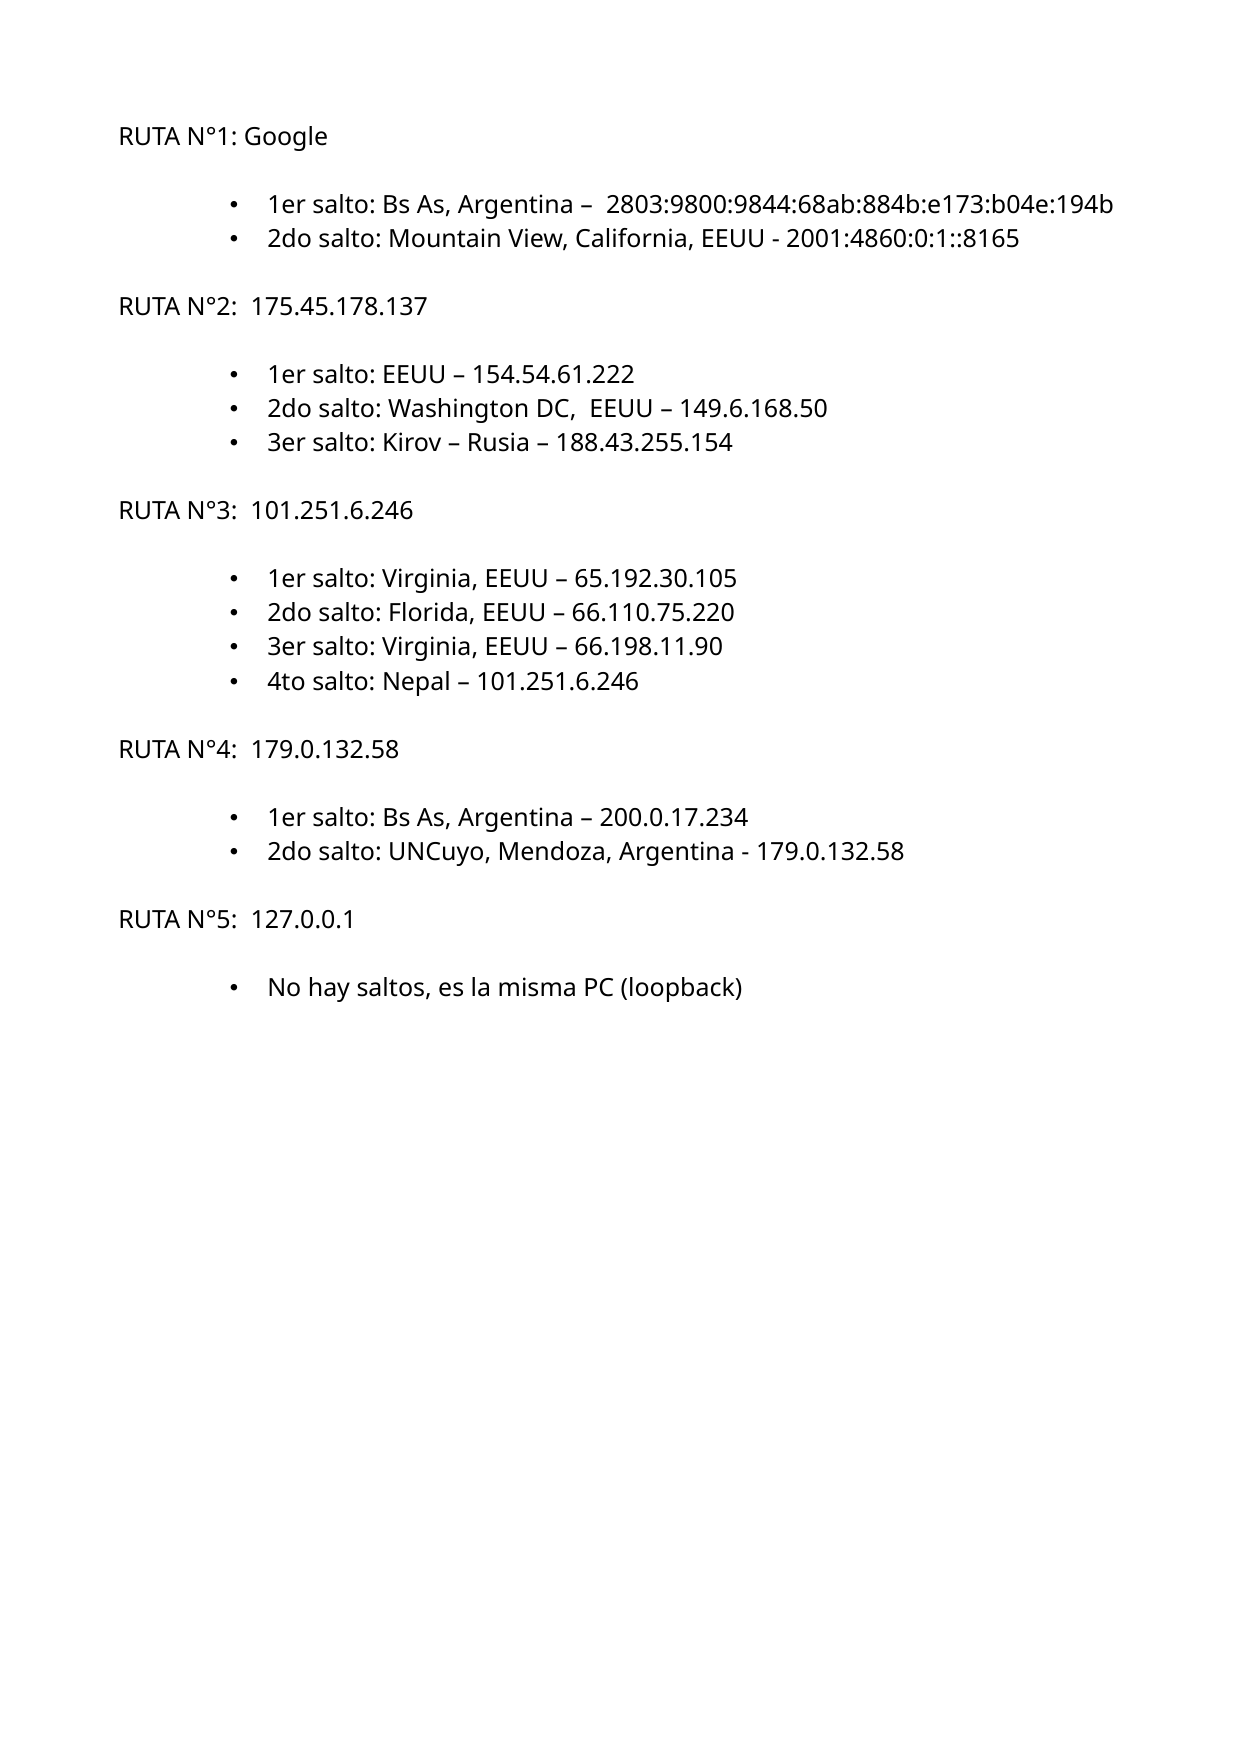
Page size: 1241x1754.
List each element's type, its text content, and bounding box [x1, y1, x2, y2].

list 3er salto: Kirov – Rusia – 188.43.255.154 [229, 425, 1122, 459]
list 1er salto: Bs As, Argentina – 200.0.17.234 [229, 799, 1122, 833]
text RUTA N°2: 175.45.178.137 [118, 288, 1122, 322]
list 2do salto: Mountain View, California, EEUU - 2001:4860:0:1::8165 [229, 220, 1122, 254]
list 1er salto: Bs As, Argentina – 2803:9800:9844:68ab:884b:e173:b04e:194b [229, 186, 1122, 220]
list 1er salto: EEUU – 154.54.61.222 [229, 357, 1122, 391]
text RUTA N°1: Google [118, 118, 1122, 152]
text RUTA N°3: 101.251.6.246 [118, 493, 1122, 527]
list 2do salto: UNCuyo, Mendoza, Argentina - 179.0.132.58 [229, 833, 1122, 867]
list 3er salto: Virginia, EEUU – 66.198.11.90 [229, 629, 1122, 663]
list 1er salto: Virginia, EEUU – 65.192.30.105 [229, 561, 1122, 595]
list 2do salto: Florida, EEUU – 66.110.75.220 [229, 595, 1122, 629]
list No hay saltos, es la misma PC (loopback) [229, 970, 1122, 1004]
text RUTA N°5: 127.0.0.1 [118, 902, 1122, 936]
list 4to salto: Nepal – 101.251.6.246 [229, 663, 1122, 697]
list 2do salto: Washington DC, EEUU – 149.6.168.50 [229, 391, 1122, 425]
text RUTA N°4: 179.0.132.58 [118, 731, 1122, 765]
